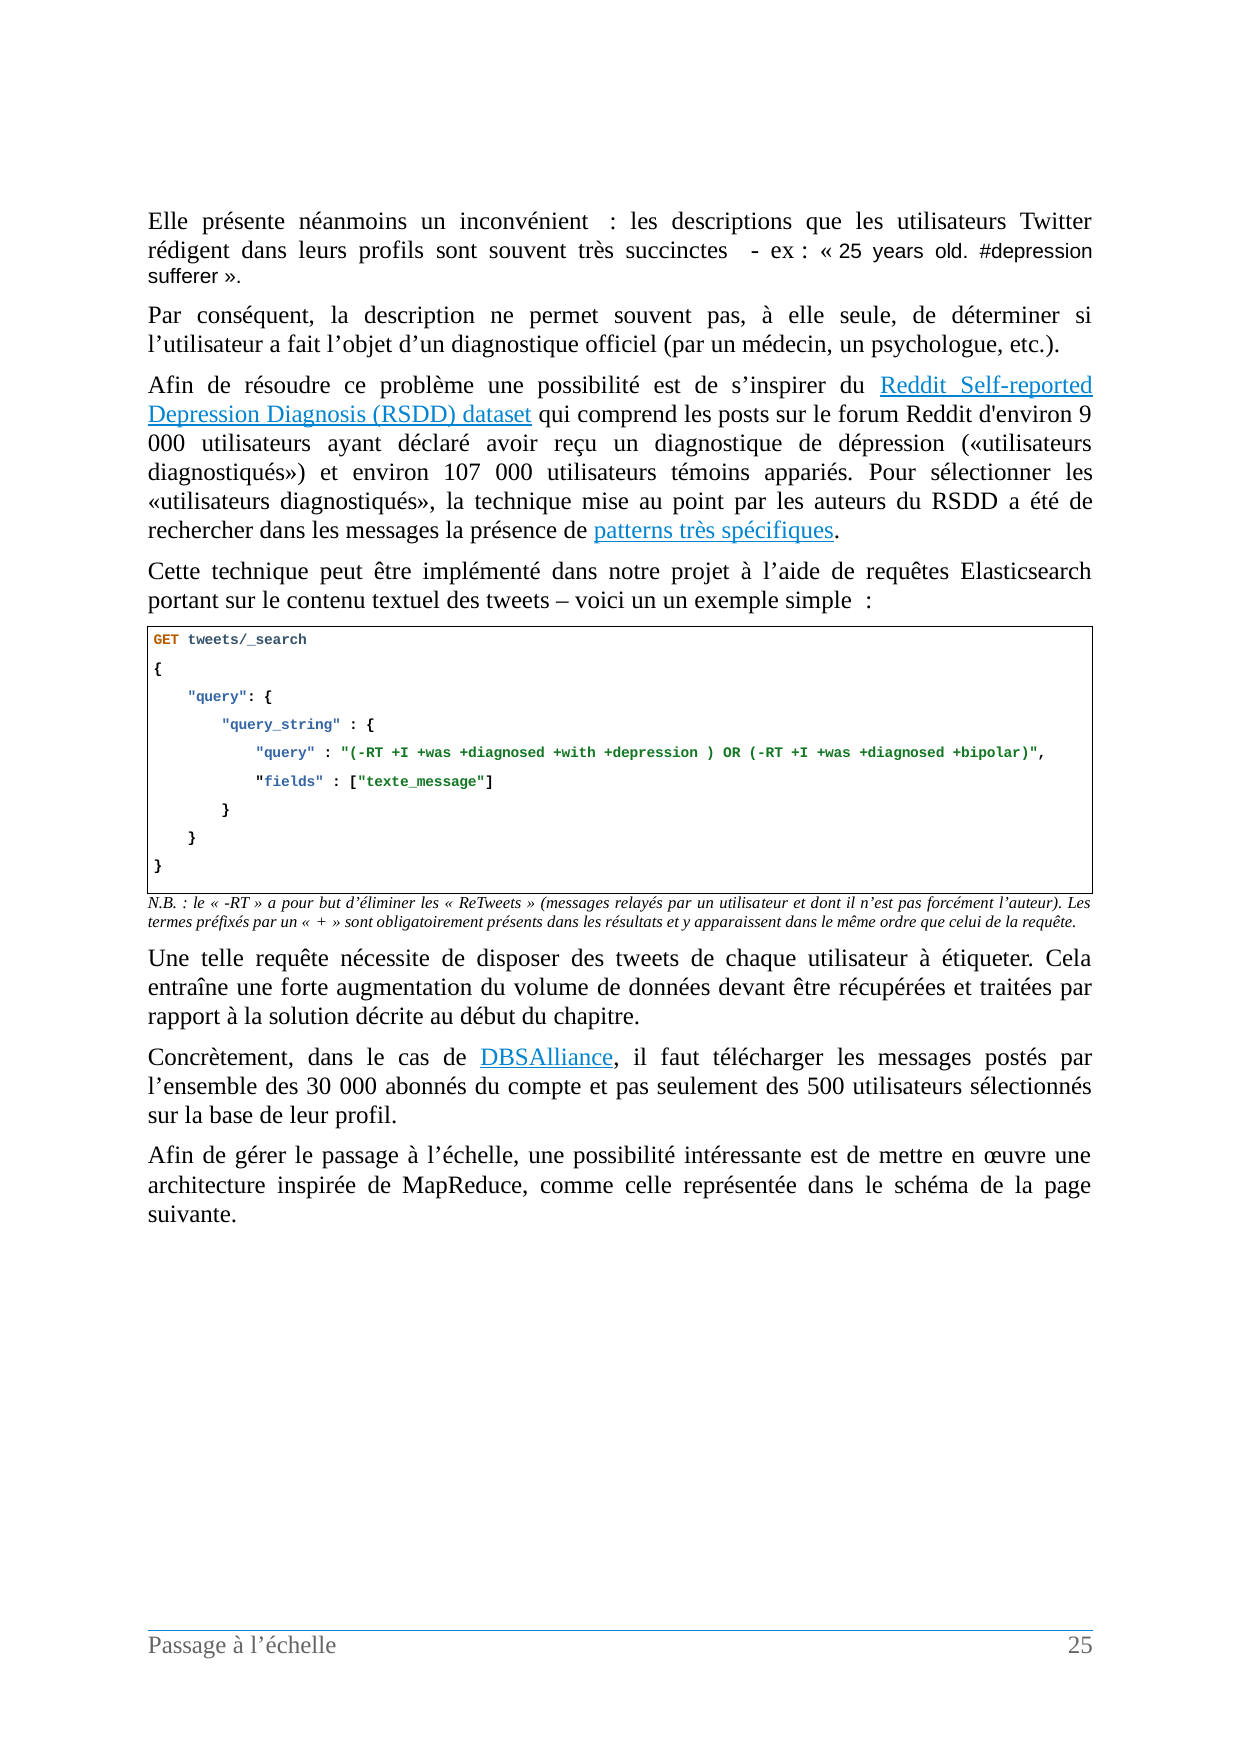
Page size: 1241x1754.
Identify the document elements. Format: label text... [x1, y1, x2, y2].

text Afin de gérer le passage à l’échelle, une possibilité intéressante est de mettre en œuvre une architecture inspirée de MapReduce, comme celle représentée dans le schéma de la page suivante. [148, 1140, 1093, 1228]
table_header GET tweets/_search { "query": { "query_string" : { "query" : "(-RT +I +was +diagnosed +with +depression ) OR (-RT +I +was +diagnosed +bipolar)", "fields" : ["texte_message"] } } } [148, 627, 1092, 893]
text Une telle requête nécessite de disposer des tweets de chaque utilisateur à étiqueter. Cela entraîne une forte augmentation du volume de données devant être récupérées et traitées par rapport à la solution décrite au début du chapitre. [148, 942, 1093, 1030]
text Cette technique peut être implémenté dans notre projet à l’aide de requêtes Elasticsearch portant sur le contenu textuel des tweets – voici un un exemple simple : [148, 556, 1093, 614]
text Elle présente néanmoins un inconvénient : les descriptions que les utilisateurs Twitter rédigent dans leurs profils sont souvent très succinctes - ex : « 25 years old. #depression sufferer ». [148, 206, 1093, 288]
text N.B. : le « -RT » a pour but d’éliminer les « ReTweets » (messages relayés par un utilisateur et dont il n’est pas forcément l’auteur). Les termes préfixés par un « + » sont obligatoirement présents dans les résultats et y apparaissent dans le même ordre que celui de la requête. [148, 894, 1093, 931]
text Concrètement, dans le cas de DBSAlliance, il faut télécharger les messages postés par l’ensemble des 30 000 abonnés du compte et pas seulement des 500 utilisateurs sélectionnés sur la base de leur profil. [148, 1041, 1093, 1129]
text Par conséquent, la description ne permet souvent pas, à elle seule, de déterminer si l’utilisateur a fait l’objet d’un diagnostique officiel (par un médecin, un psychologue, etc.). [148, 300, 1093, 358]
text Afin de résoudre ce problème une possibilité est de s’inspirer du Reddit Self-reported Depression Diagnosis (RSDD) dataset qui comprend les posts sur le forum Reddit d'environ 9 000 utilisateurs ayant déclaré avoir reçu un diagnostique de dépression («utilisateurs diagnostiqués») et environ 107 000 utilisateurs témoins appariés. Pour sélectionner les «utilisateurs diagnostiqués», la technique mise au point par les auteurs du RSDD a été de rechercher dans les messages la présence de patterns très spécifiques. [148, 370, 1093, 544]
